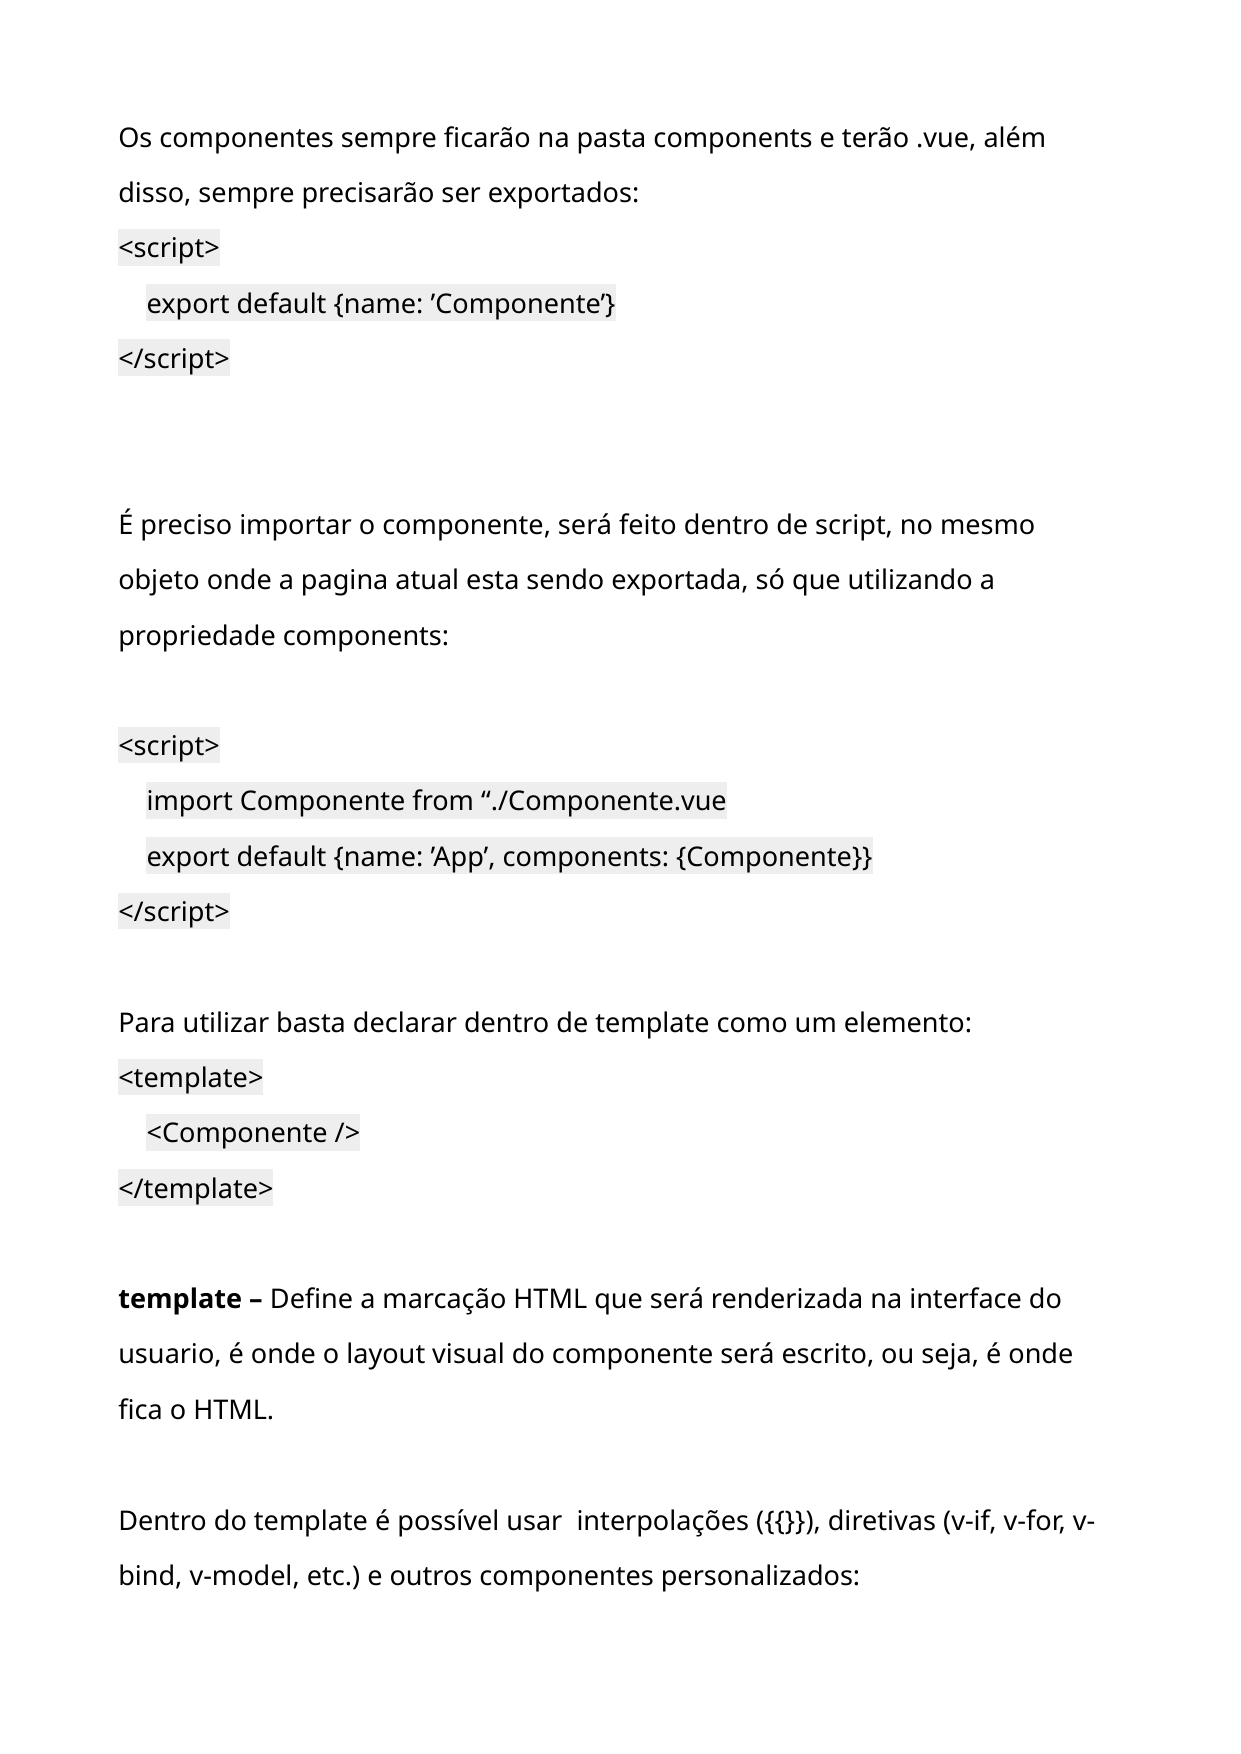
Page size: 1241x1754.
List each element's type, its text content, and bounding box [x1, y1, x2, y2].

text <script> [118, 727, 1122, 763]
text É preciso importar o componente, será feito dentro de script, no mesmo objeto onde a pagina atual esta sendo exportada, só que utilizando a propriedade components: [118, 505, 1122, 653]
text import Componente from “./Componente.vue [118, 782, 1122, 819]
text export default {name: ’App’, components: {Componente}} [118, 837, 1122, 874]
text </template> [118, 1169, 1122, 1206]
text </script> [118, 892, 1122, 929]
text </script> [118, 339, 1122, 376]
text <script> [118, 229, 1122, 266]
text Os componentes sempre ficarão na pasta components e terão .vue, além disso, sempre precisarão ser exportados: [118, 118, 1122, 210]
text Dentro do template é possível usar interpolações ({{}}), diretivas (v-if, v-for, v-bind, v-model, etc.) e outros componentes personalizados: [118, 1501, 1122, 1593]
text <Componente /> [118, 1114, 1122, 1151]
text Para utilizar basta declarar dentro de template como um elemento: [118, 1003, 1122, 1040]
text <template> [118, 1058, 1122, 1095]
text template – Define a marcação HTML que será renderizada na interface do usuario, é onde o layout visual do componente será escrito, ou seja, é onde fica o HTML. [118, 1280, 1122, 1427]
text export default {name: ’Componente’} [118, 284, 1122, 321]
